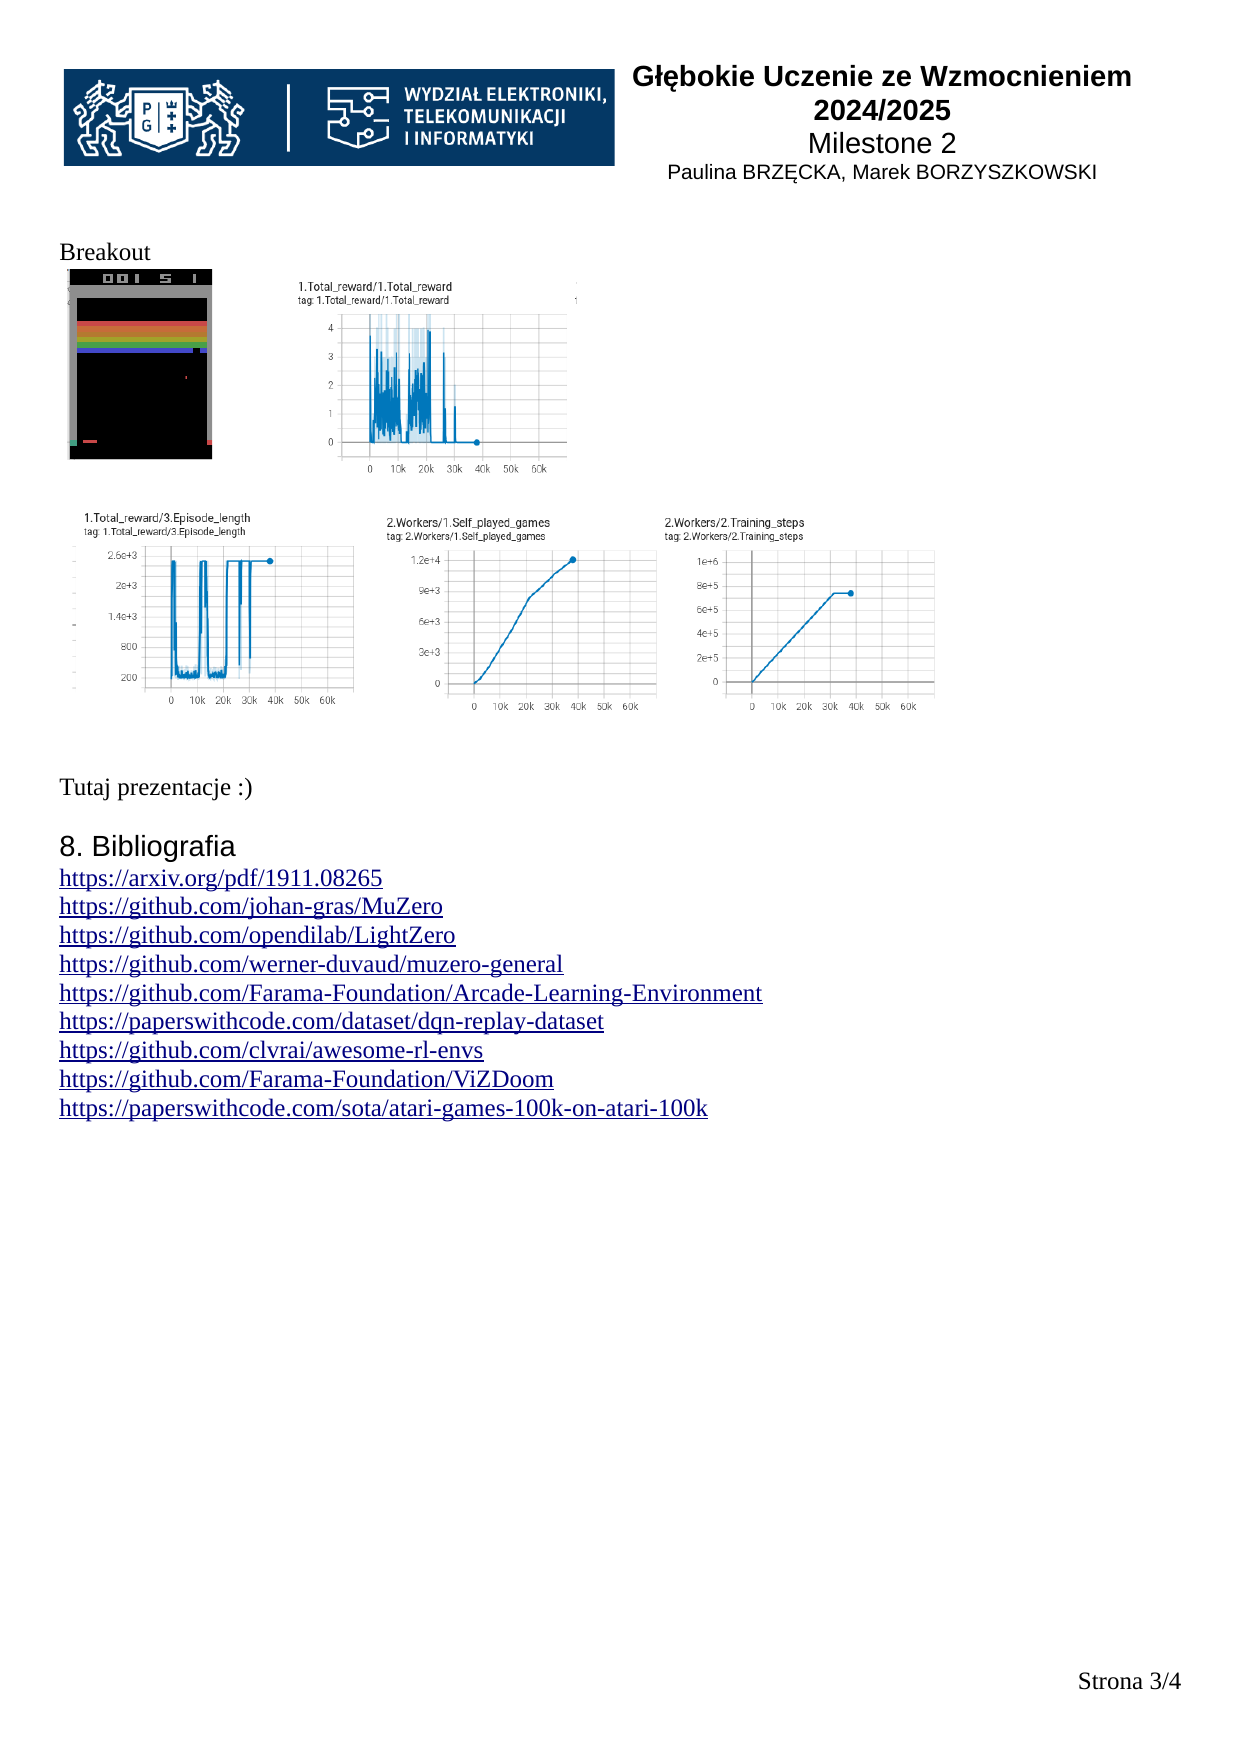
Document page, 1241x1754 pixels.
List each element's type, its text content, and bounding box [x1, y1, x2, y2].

picture [379, 510, 939, 717]
text https://github.com/Farama-Foundation/ViZDoom [59, 1064, 1181, 1093]
text https://github.com/opendilab/LightZero [59, 920, 1181, 949]
text https://paperswithcode.com/dataset/dqn-replay-dataset [59, 1006, 1181, 1035]
text Tutaj prezentacje :) [59, 772, 1181, 800]
text https://arxiv.org/pdf/1911.08265 https://github.com/johan-gras/MuZero [59, 863, 1181, 920]
text https://paperswithcode.com/sota/atari-games-100k-on-atari-100k [59, 1093, 1181, 1121]
picture [287, 265, 577, 481]
picture [72, 499, 359, 714]
picture [63, 69, 615, 166]
text Breakout [59, 237, 1181, 266]
text https://github.com/werner-duvaud/muzero-general [59, 949, 1181, 978]
text https://github.com/clvrai/awesome-rl-envs [59, 1035, 1181, 1064]
picture [67, 269, 213, 460]
text 8. Bibliografia [59, 829, 1181, 863]
text https://github.com/Farama-Foundation/Arcade-Learning-Environment [59, 978, 1181, 1006]
